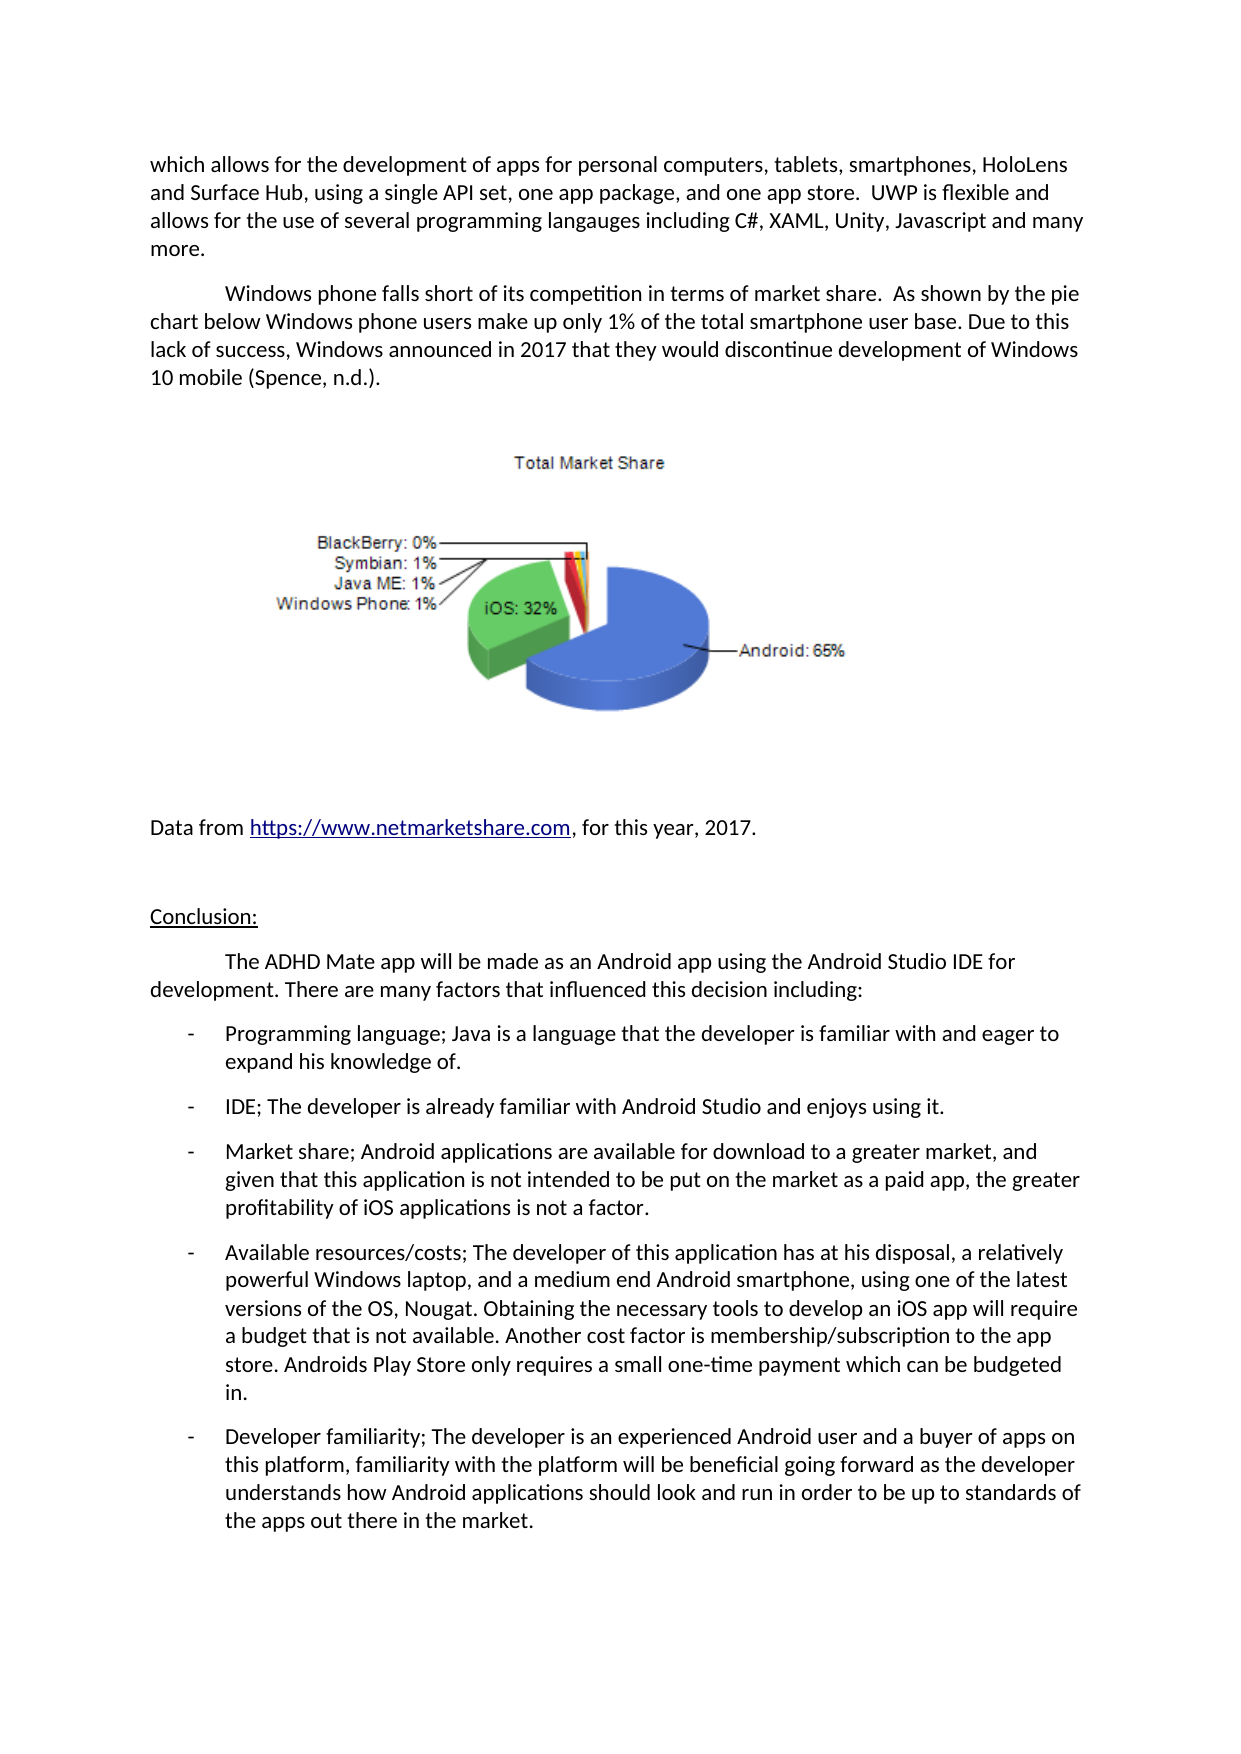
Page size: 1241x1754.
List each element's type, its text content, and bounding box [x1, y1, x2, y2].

list IDE; The developer is already familiar with Android Studio and enjoys using it. [187, 1092, 1090, 1120]
list Market share; Android applications are available for download to a greater market, and given that this application is not intended to be put on the market as a paid app, the greater profitability of iOS applications is not a factor. [187, 1137, 1090, 1221]
list Available resources/costs; The developer of this application has at his disposal, a relatively powerful Windows laptop, and a medium end Android smartphone, using one of the latest versions of the OS, Nougat. Obtaining the necessary tools to develop an iOS app will require a budget that is not available. Another cost factor is membership/subscription to the app store. Androids Play Store only requires a small one-time payment which can be budgeted in. [187, 1238, 1090, 1406]
text The ADHD Mate app will be made as an Android app using the Android Studio IDE for development. There are many factors that influenced this decision including: [150, 947, 1090, 1003]
text Windows phone falls short of its competition in terms of market share. As shown by the pie chart below Windows phone users make up only 1% of the total smartphone user base. Due to this lack of success, Windows announced in 2017 that they would discontinue development of Windows 10 mobile (Spence, n.d.). [150, 279, 1090, 391]
list Developer familiarity; The developer is an experienced Android user and a buyer of apps on this platform, familiarity with the platform will be beneficial going forward as the developer understands how Android applications should look and run in order to be up to standards of the apps out there in the market. [187, 1422, 1090, 1534]
text Conclusion: [150, 902, 1090, 930]
list Programming language; Java is a language that the developer is familiar with and eager to expand his knowledge of. [187, 1019, 1090, 1076]
text which allows for the development of apps for personal computers, tablets, smartphones, HoloLens and Surface Hub, using a single API set, one app package, and one app store. UWP is flexible and allows for the use of several programming langauges including C#, XAML, Unity, Javascript and many more. [150, 150, 1090, 262]
text Data from https://www.netmarketshare.com, for this year, 2017. [150, 813, 1090, 841]
